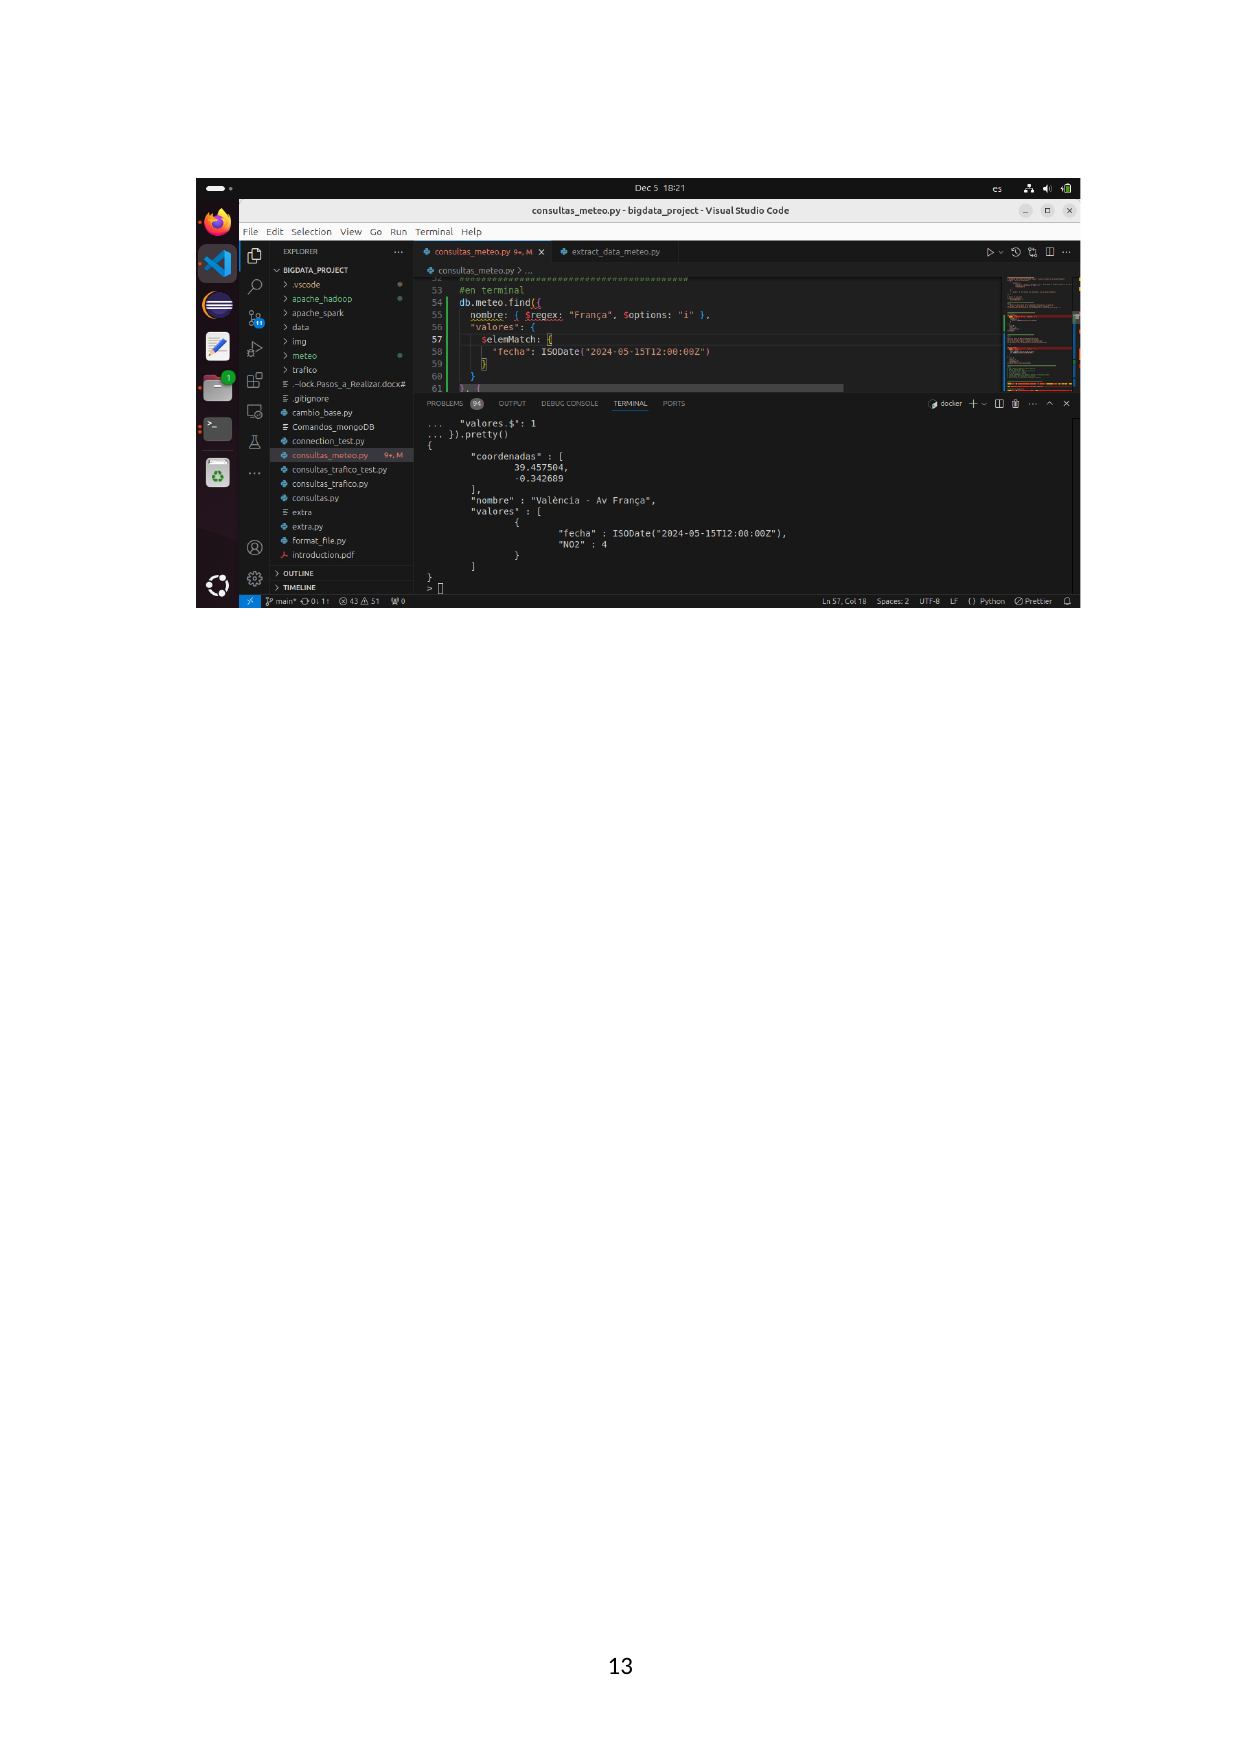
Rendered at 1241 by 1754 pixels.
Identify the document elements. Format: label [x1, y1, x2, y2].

picture [196, 178, 1081, 608]
